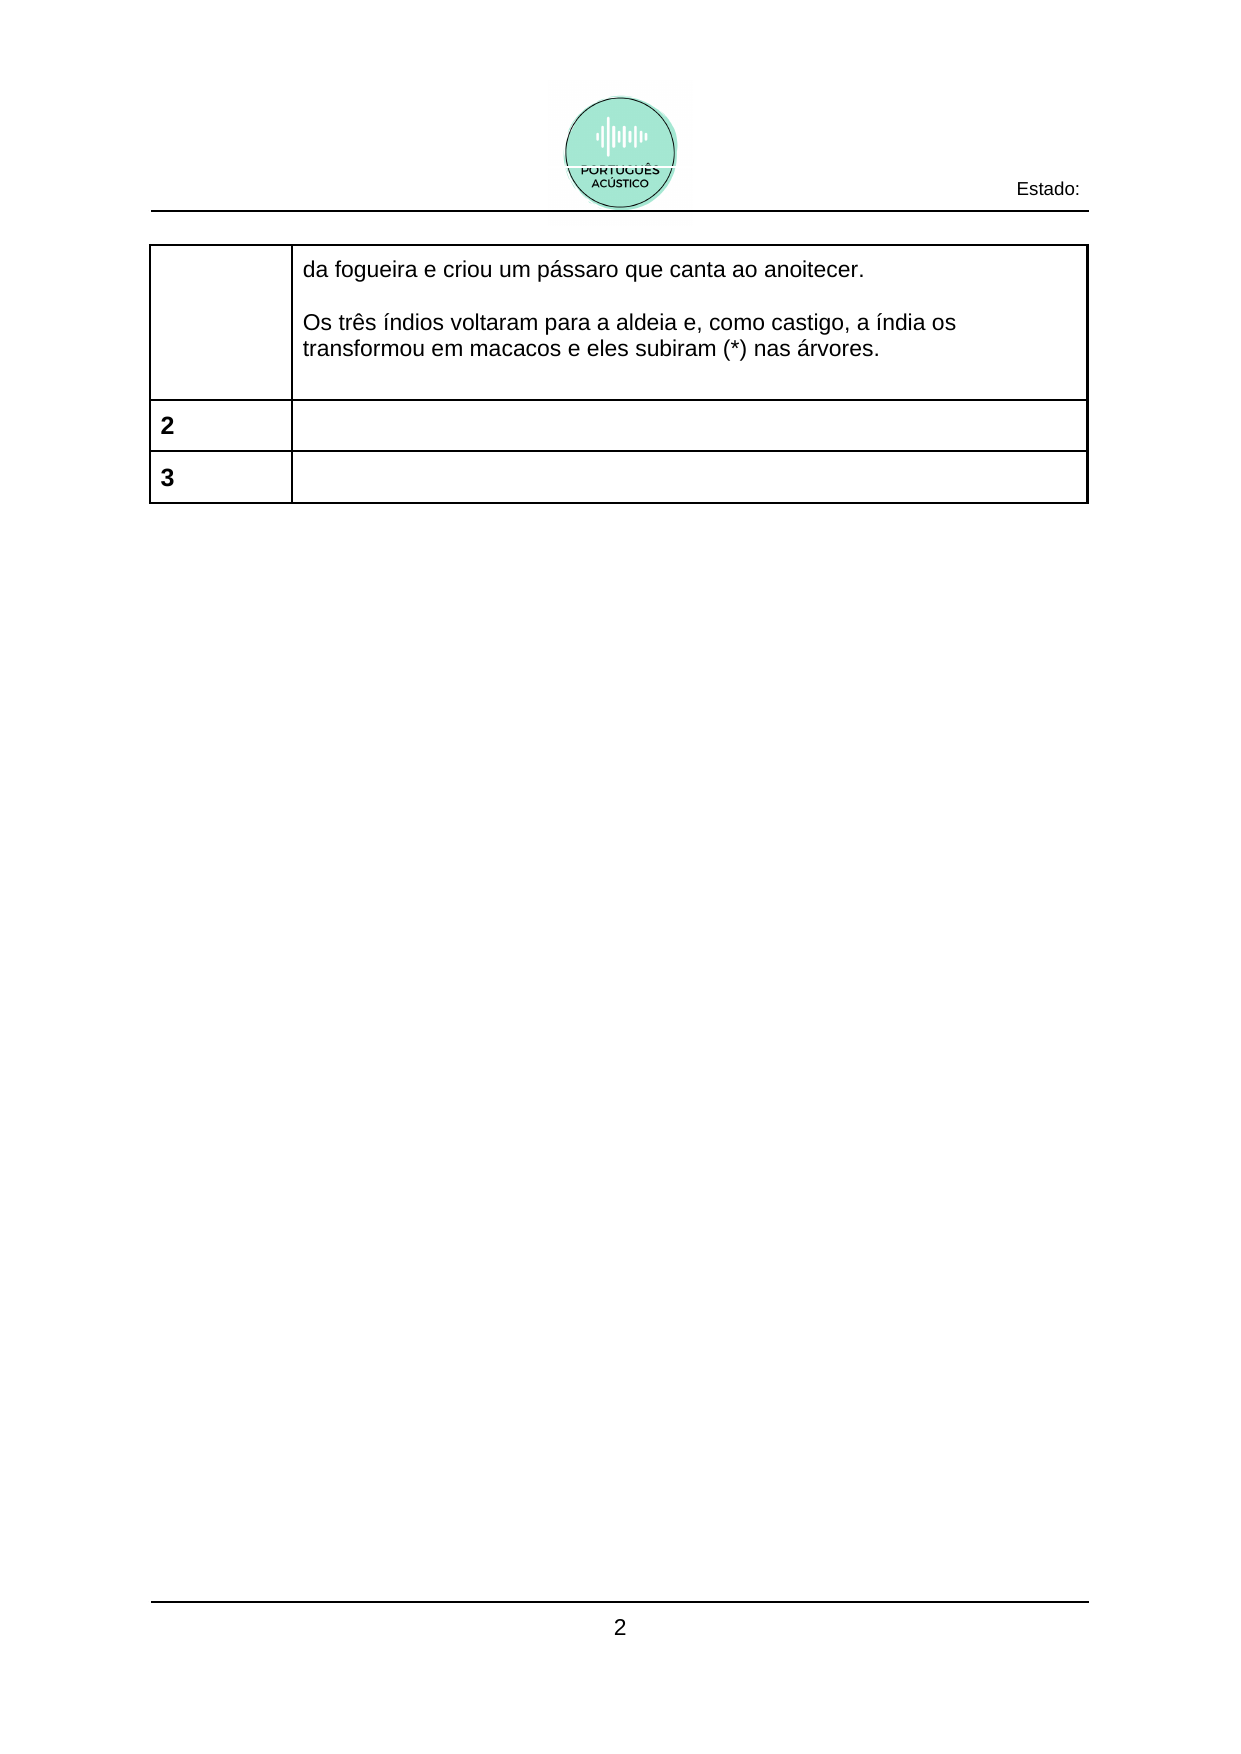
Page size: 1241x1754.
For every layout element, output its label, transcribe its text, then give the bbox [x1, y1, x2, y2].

table_cell da fogueira e criou um pássaro que canta ao anoitecer. Os três índios voltaram para a aldeia e, como castigo, a índia os transformou em macacos e eles subiram (*) nas árvores. [293, 246, 1086, 398]
table_cell [293, 452, 1086, 502]
table_cell 3 [151, 452, 291, 502]
picture [547, 212, 693, 226]
table_cell 2 [151, 401, 291, 450]
table_cell [293, 401, 1086, 450]
picture [547, 168, 693, 210]
picture [547, 80, 693, 166]
table_cell [151, 246, 291, 398]
